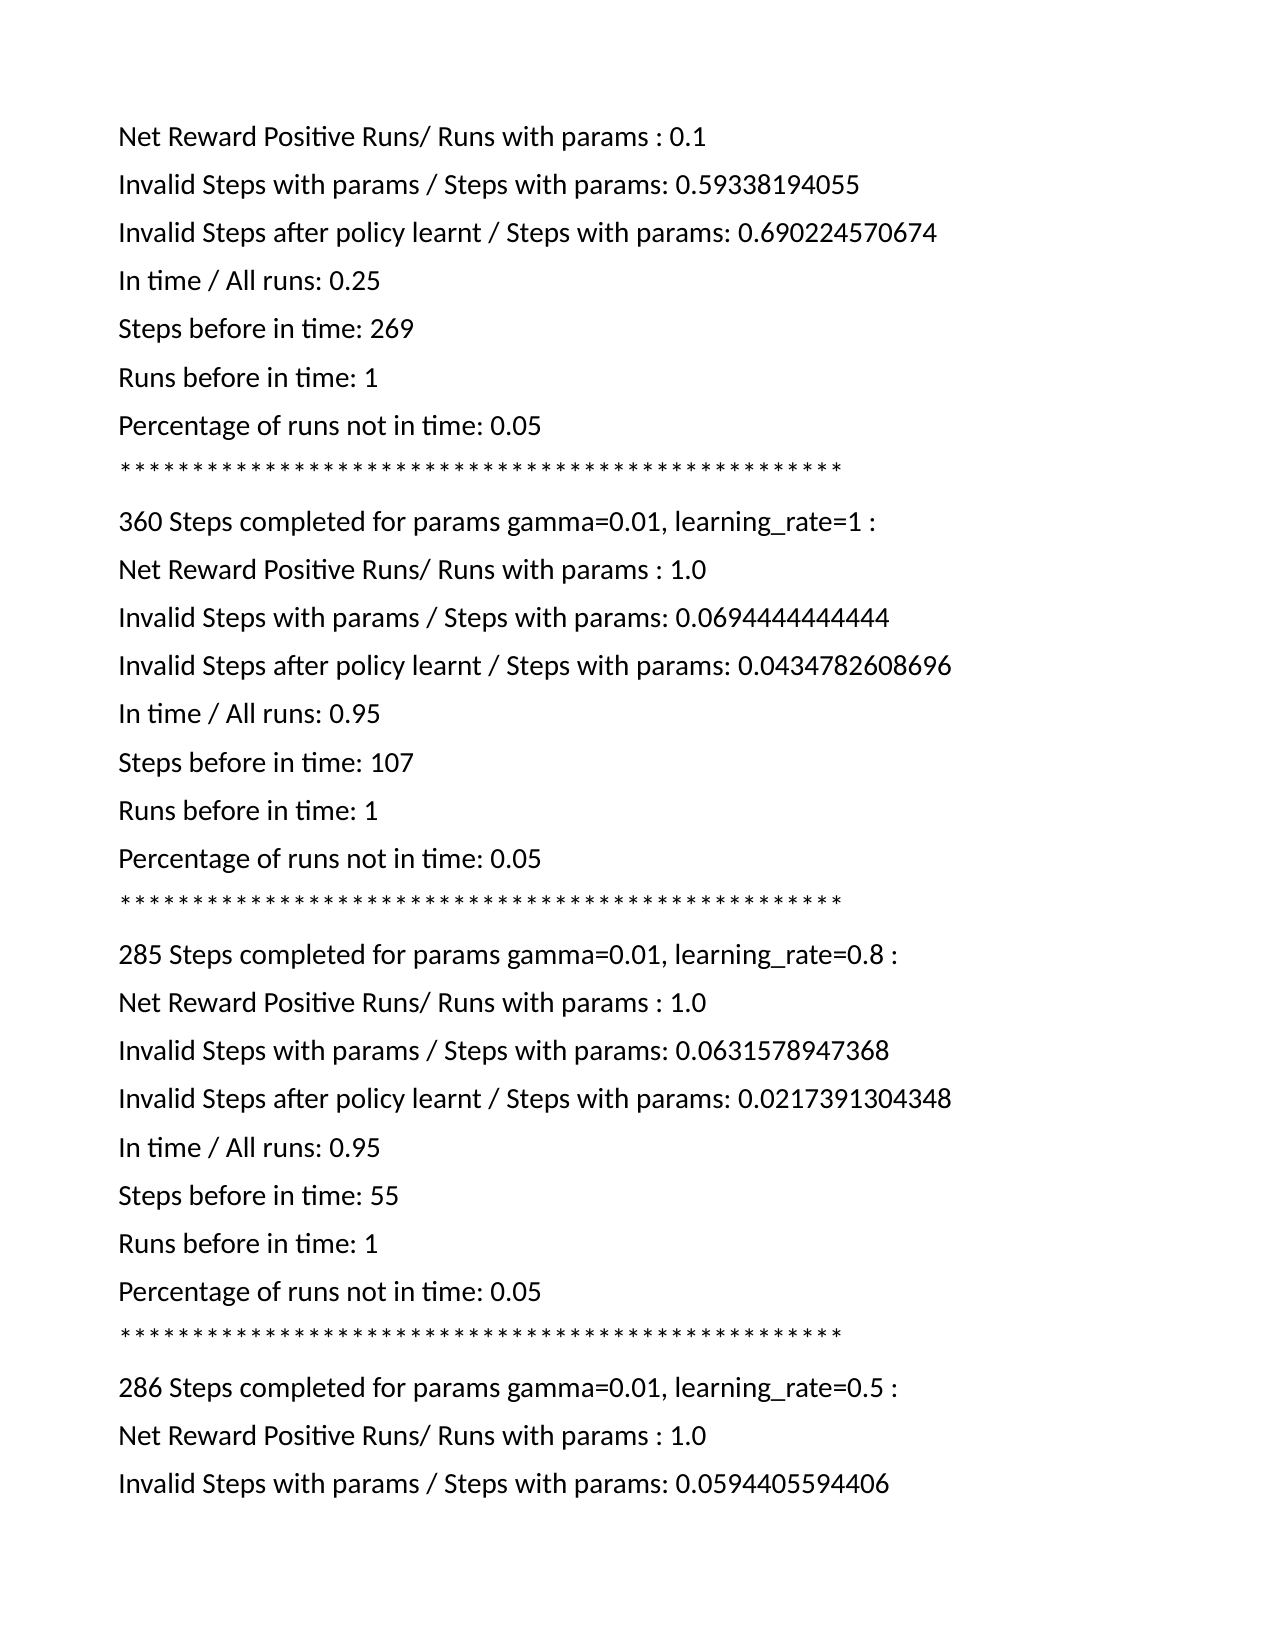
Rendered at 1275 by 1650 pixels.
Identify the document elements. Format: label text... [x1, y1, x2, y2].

text Percentage of runs not in time: 0.05 [118, 1273, 1157, 1309]
text Invalid Steps with params / Steps with params: 0.59338194055 [118, 166, 1157, 202]
text ************************************************** [118, 1321, 1157, 1357]
text Percentage of runs not in time: 0.05 [118, 407, 1157, 442]
text Steps before in time: 269 [118, 311, 1157, 346]
text In time / All runs: 0.95 [118, 1129, 1157, 1164]
text Invalid Steps with params / Steps with params: 0.0631578947368 [118, 1032, 1157, 1068]
text Invalid Steps with params / Steps with params: 0.0594405594406 [118, 1466, 1157, 1501]
text Steps before in time: 55 [118, 1177, 1157, 1212]
text 286 Steps completed for params gamma=0.01, learning_rate=0.5 : [118, 1369, 1157, 1405]
text Net Reward Positive Runs/ Runs with params : 1.0 [118, 984, 1157, 1020]
text Percentage of runs not in time: 0.05 [118, 840, 1157, 876]
text Runs before in time: 1 [118, 1225, 1157, 1261]
text Invalid Steps after policy learnt / Steps with params: 0.0217391304348 [118, 1081, 1157, 1116]
text 285 Steps completed for params gamma=0.01, learning_rate=0.8 : [118, 936, 1157, 972]
text Net Reward Positive Runs/ Runs with params : 0.1 [118, 118, 1157, 154]
text Invalid Steps after policy learnt / Steps with params: 0.0434782608696 [118, 647, 1157, 683]
text In time / All runs: 0.25 [118, 262, 1157, 298]
text Invalid Steps after policy learnt / Steps with params: 0.690224570674 [118, 214, 1157, 250]
text 360 Steps completed for params gamma=0.01, learning_rate=1 : [118, 503, 1157, 539]
text Invalid Steps with params / Steps with params: 0.0694444444444 [118, 599, 1157, 635]
text Runs before in time: 1 [118, 359, 1157, 394]
text ************************************************** [118, 888, 1157, 924]
text Net Reward Positive Runs/ Runs with params : 1.0 [118, 551, 1157, 587]
text Net Reward Positive Runs/ Runs with params : 1.0 [118, 1417, 1157, 1453]
text In time / All runs: 0.95 [118, 696, 1157, 731]
text ************************************************** [118, 455, 1157, 491]
text Steps before in time: 107 [118, 744, 1157, 779]
text Runs before in time: 1 [118, 792, 1157, 827]
